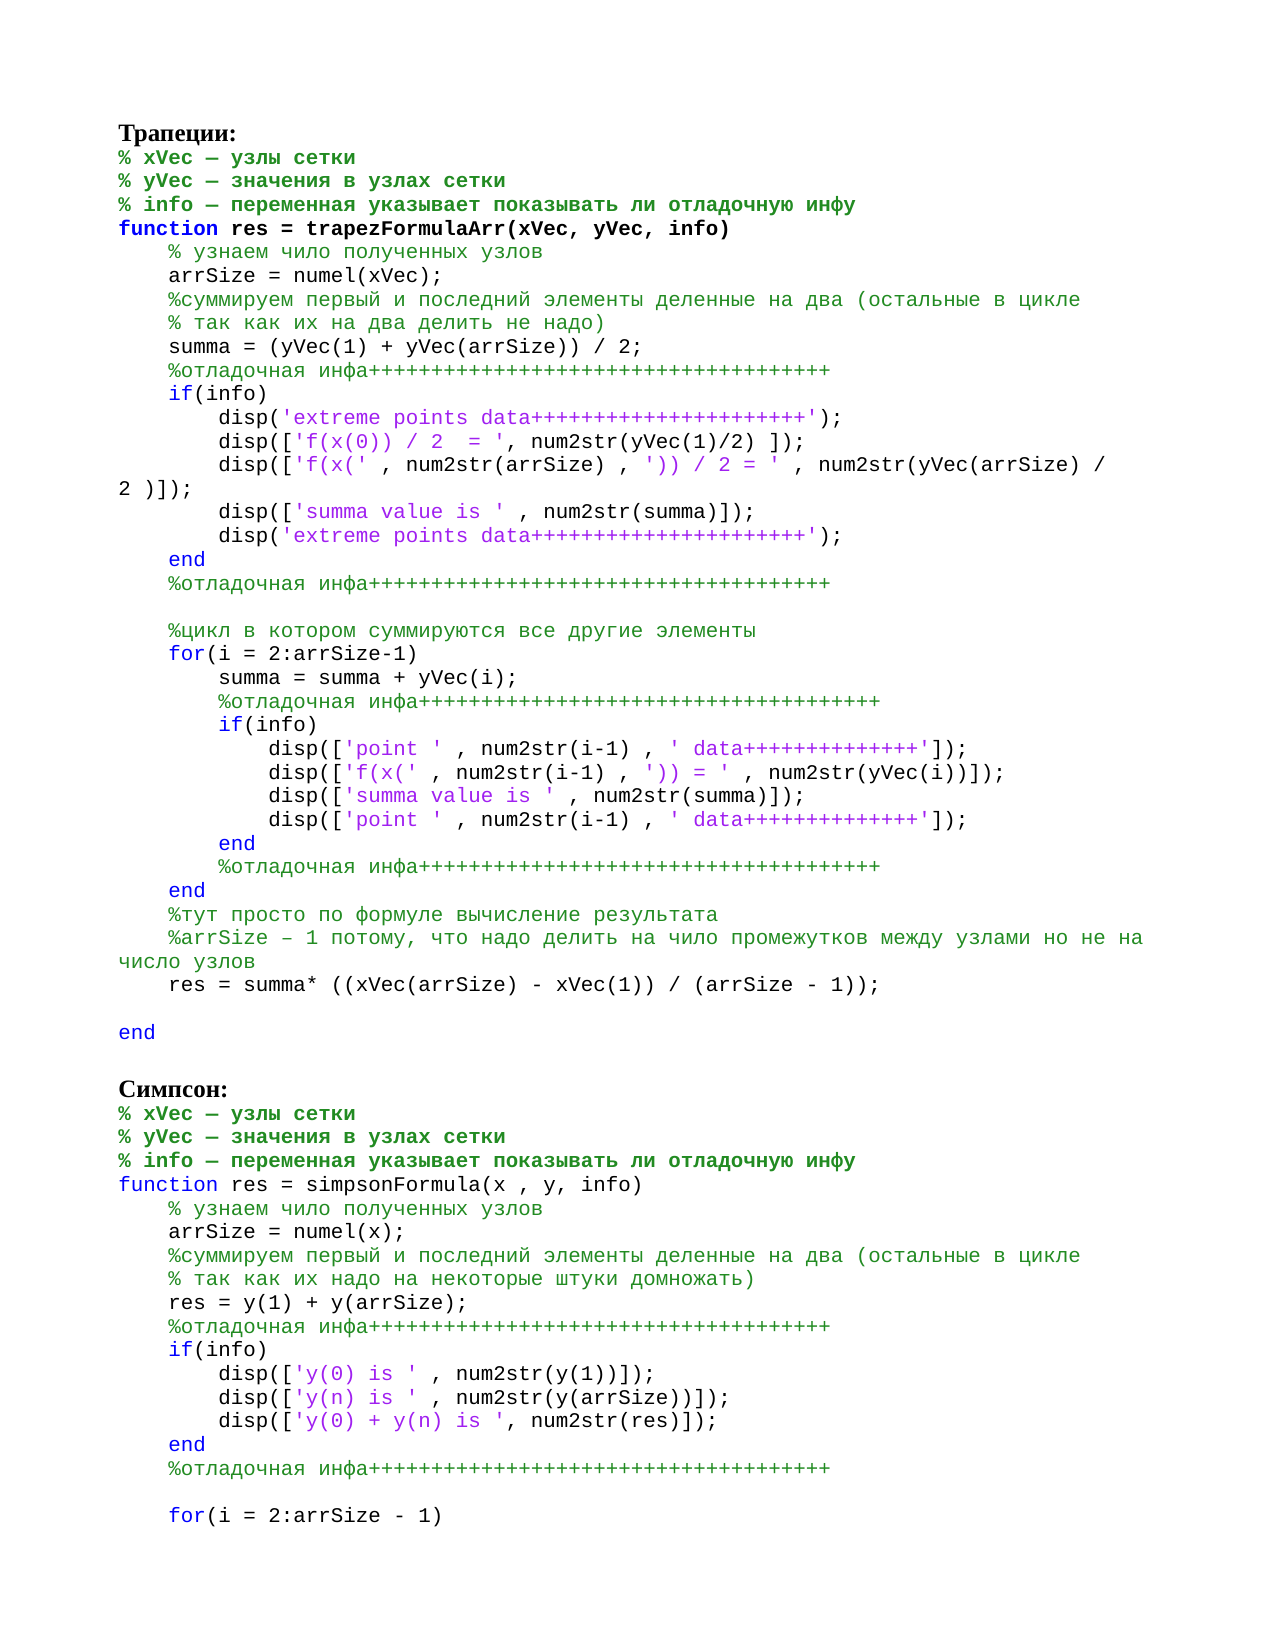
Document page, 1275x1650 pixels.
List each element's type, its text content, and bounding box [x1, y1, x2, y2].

text end [118, 1022, 1157, 1045]
text %отладочная инфа+++++++++++++++++++++++++++++++++++++ [118, 360, 1157, 383]
text disp(['f(x(' , num2str(i-1) , ')) = ' , num2str(yVec(i))]); [118, 762, 1157, 785]
text % info — переменная указывает показывать ли отладочную инфу [118, 1150, 1157, 1174]
text % узнаем чило полученных узлов [118, 241, 1157, 265]
text for(i = 2:arrSize-1) [118, 643, 1157, 667]
text disp(['summa value is ' , num2str(summa)]); [118, 502, 1157, 525]
text end [118, 833, 1157, 856]
text end [118, 880, 1157, 903]
text % info — переменная указывает показывать ли отладочную инфу [118, 194, 1157, 218]
text %отладочная инфа+++++++++++++++++++++++++++++++++++++ [118, 856, 1157, 880]
text disp(['f(x(' , num2str(arrSize) , ')) / 2 = ' , num2str(yVec(arrSize) / 2 )]); [118, 454, 1157, 502]
text Трапеции: [118, 118, 1157, 147]
text % так как их надо на некоторые штуки домножать) [118, 1268, 1157, 1292]
text arrSize = numel(xVec); [118, 265, 1157, 289]
text %отладочная инфа+++++++++++++++++++++++++++++++++++++ [118, 691, 1157, 714]
text % xVec — узлы сетки [118, 147, 1157, 171]
text disp(['f(x(0)) / 2 = ', num2str(yVec(1)/2) ]); [118, 431, 1157, 454]
text % так как их на два делить не надо) [118, 312, 1157, 336]
text %отладочная инфа+++++++++++++++++++++++++++++++++++++ [118, 1458, 1157, 1481]
text %отладочная инфа+++++++++++++++++++++++++++++++++++++ [118, 572, 1157, 596]
text %суммируем первый и последний элементы деленные на два (остальные в цикле [118, 289, 1157, 312]
text if(info) [118, 714, 1157, 738]
text summa = summa + yVec(i); [118, 667, 1157, 691]
text %отладочная инфа+++++++++++++++++++++++++++++++++++++ [118, 1316, 1157, 1339]
text disp(['summa value is ' , num2str(summa)]); [118, 785, 1157, 809]
text function res = trapezFormulaArr(xVec, yVec, info) [118, 218, 1157, 241]
text %arrSize – 1 потому, что надо делить на чило промежутков между узлами но не на число узлов [118, 927, 1157, 974]
text summa = (yVec(1) + yVec(arrSize)) / 2; [118, 336, 1157, 360]
text if(info) [118, 1339, 1157, 1363]
text disp(['y(0) + y(n) is ', num2str(res)]); [118, 1410, 1157, 1434]
text disp(['y(n) is ' , num2str(y(arrSize))]); [118, 1387, 1157, 1410]
text function res = simpsonFormula(x , y, info) [118, 1174, 1157, 1197]
text disp('extreme points data++++++++++++++++++++++'); [118, 407, 1157, 431]
text res = y(1) + y(arrSize); [118, 1292, 1157, 1316]
text res = summa* ((xVec(arrSize) - xVec(1)) / (arrSize - 1)); [118, 974, 1157, 998]
text disp(['point ' , num2str(i-1) , ' data++++++++++++++']); [118, 809, 1157, 833]
text disp('extreme points data++++++++++++++++++++++'); [118, 525, 1157, 549]
text arrSize = numel(x); [118, 1221, 1157, 1245]
text % yVec — значения в узлах сетки [118, 171, 1157, 194]
text %тут просто по формуле вычисление результата [118, 903, 1157, 927]
text end [118, 549, 1157, 572]
text end [118, 1434, 1157, 1458]
text % xVec — узлы сетки [118, 1103, 1157, 1127]
text %суммируем первый и последний элементы деленные на два (остальные в цикле [118, 1245, 1157, 1268]
text %цикл в котором суммируются все другие элементы [118, 620, 1157, 643]
text % узнаем чило полученных узлов [118, 1197, 1157, 1221]
text for(i = 2:arrSize - 1) [118, 1505, 1157, 1528]
text disp(['y(0) is ' , num2str(y(1))]); [118, 1363, 1157, 1387]
text if(info) [118, 383, 1157, 407]
text % yVec — значения в узлах сетки [118, 1127, 1157, 1150]
text Симпсон: [118, 1074, 1157, 1103]
text disp(['point ' , num2str(i-1) , ' data++++++++++++++']); [118, 738, 1157, 762]
